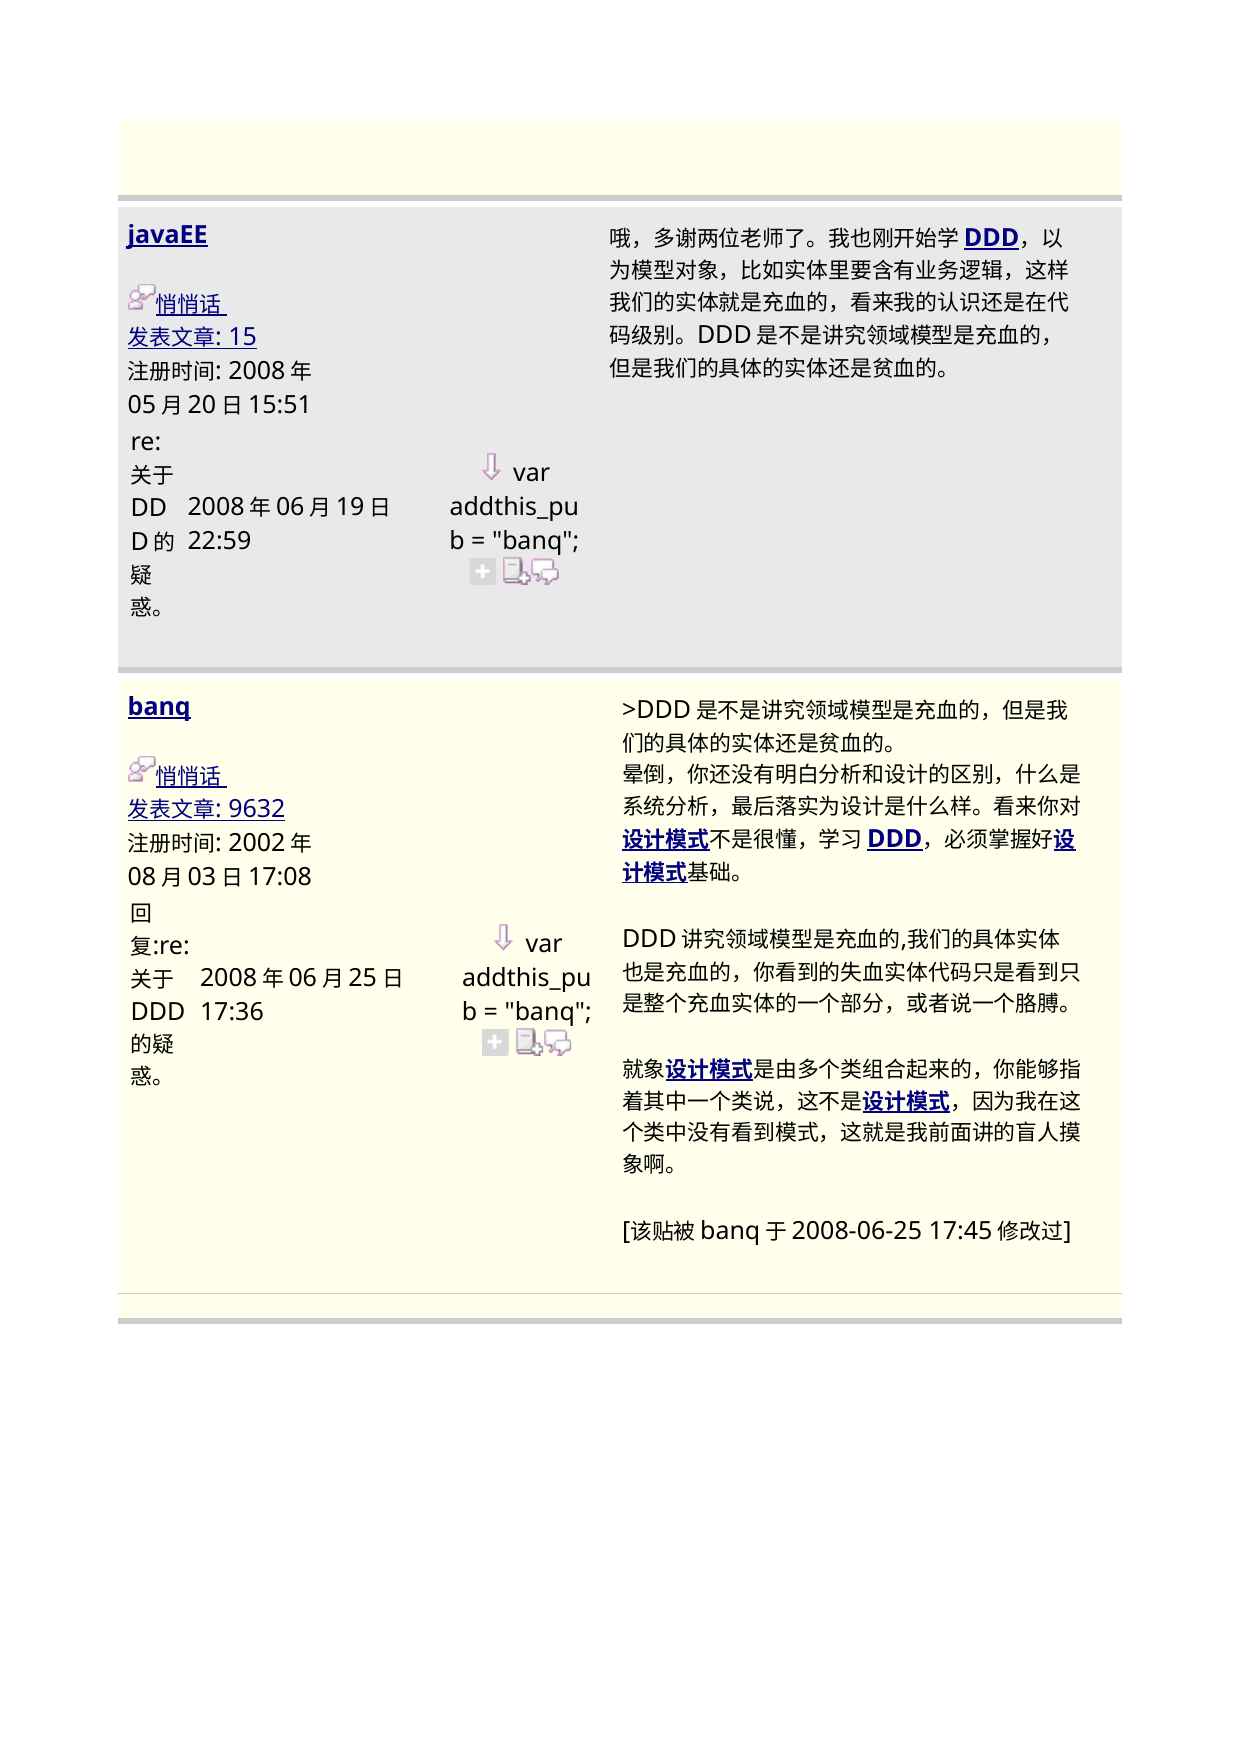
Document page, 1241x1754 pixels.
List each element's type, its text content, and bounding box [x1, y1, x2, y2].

picture [515, 1027, 572, 1056]
table_header [118, 667, 1122, 673]
table_cell [609, 1294, 1122, 1318]
table_header [118, 1318, 1122, 1324]
table_header 回复:re:关于DDD的疑惑。 [128, 893, 197, 1094]
table_header [118, 679, 609, 1294]
table_header [118, 207, 597, 429]
table_header [609, 679, 1094, 1293]
table_header [1098, 118, 1122, 171]
table_header [118, 118, 609, 171]
table_header var addthis_pub = "banq"; [441, 421, 587, 429]
picture [490, 923, 519, 952]
table_header >DDD是不是讲究领域模型是充血的，但是我们的具体的实体还是贫血的。 晕倒，你还没有明白分析和设计的区别，什么是系统分析，最后落实为设计是什么样。看来你对设计模式不是很懂，学习DDD，必须掌握好设计模式基础。 DDD讲究领域模型是充血的,我们的具体实体也是充血的，你看到的失血实体代码只是看到只是整个充血实体的一个部分，或者说一个胳膊。 就象设计模式是由多个类组合起来的，你能够指着其中一个类说，这不是设计模式，因为我在这个类中没有看到模式，这就是我前面讲的盲人摸象啊。 [该贴被banq于2008-06-25 17:45修改过] [619, 688, 1085, 1250]
table_header [609, 118, 1097, 171]
table_header javaEE 悄悄话 发表文章: 15 注册时间: 2008年05月20日 15:51 [128, 216, 315, 421]
table_header banq 悄悄话 发表文章: 9632 注册时间: 2002年08月03日 17:08 [128, 688, 315, 893]
table_header 哦，多谢两位老师了。我也刚开始学DDD，以为模型对象，比如实体里要含有业务逻辑，这样我们的实体就是充血的，看来我的认识还是在代码级别。DDD是不是讲究领域模型是充血的，但是我们的具体的实体还是贫血的。 [606, 216, 1084, 386]
table_cell [597, 429, 1122, 667]
picture [482, 1029, 509, 1056]
picture [502, 556, 559, 585]
picture [478, 453, 507, 482]
table_header var addthis_pub = "banq"; [453, 893, 600, 1094]
table_header 2008年06月25日 17:36 [197, 893, 453, 1094]
table_header [1094, 207, 1122, 429]
picture [469, 558, 497, 585]
table_header [1094, 679, 1122, 1293]
picture [127, 756, 156, 785]
table_header [118, 195, 1122, 201]
table_header [597, 207, 1094, 429]
table_cell [609, 171, 1122, 195]
table_header 2008年06月19日 22:59 [184, 421, 441, 429]
table_header re:关于DDD的疑惑。 [128, 421, 184, 429]
picture [127, 284, 156, 313]
